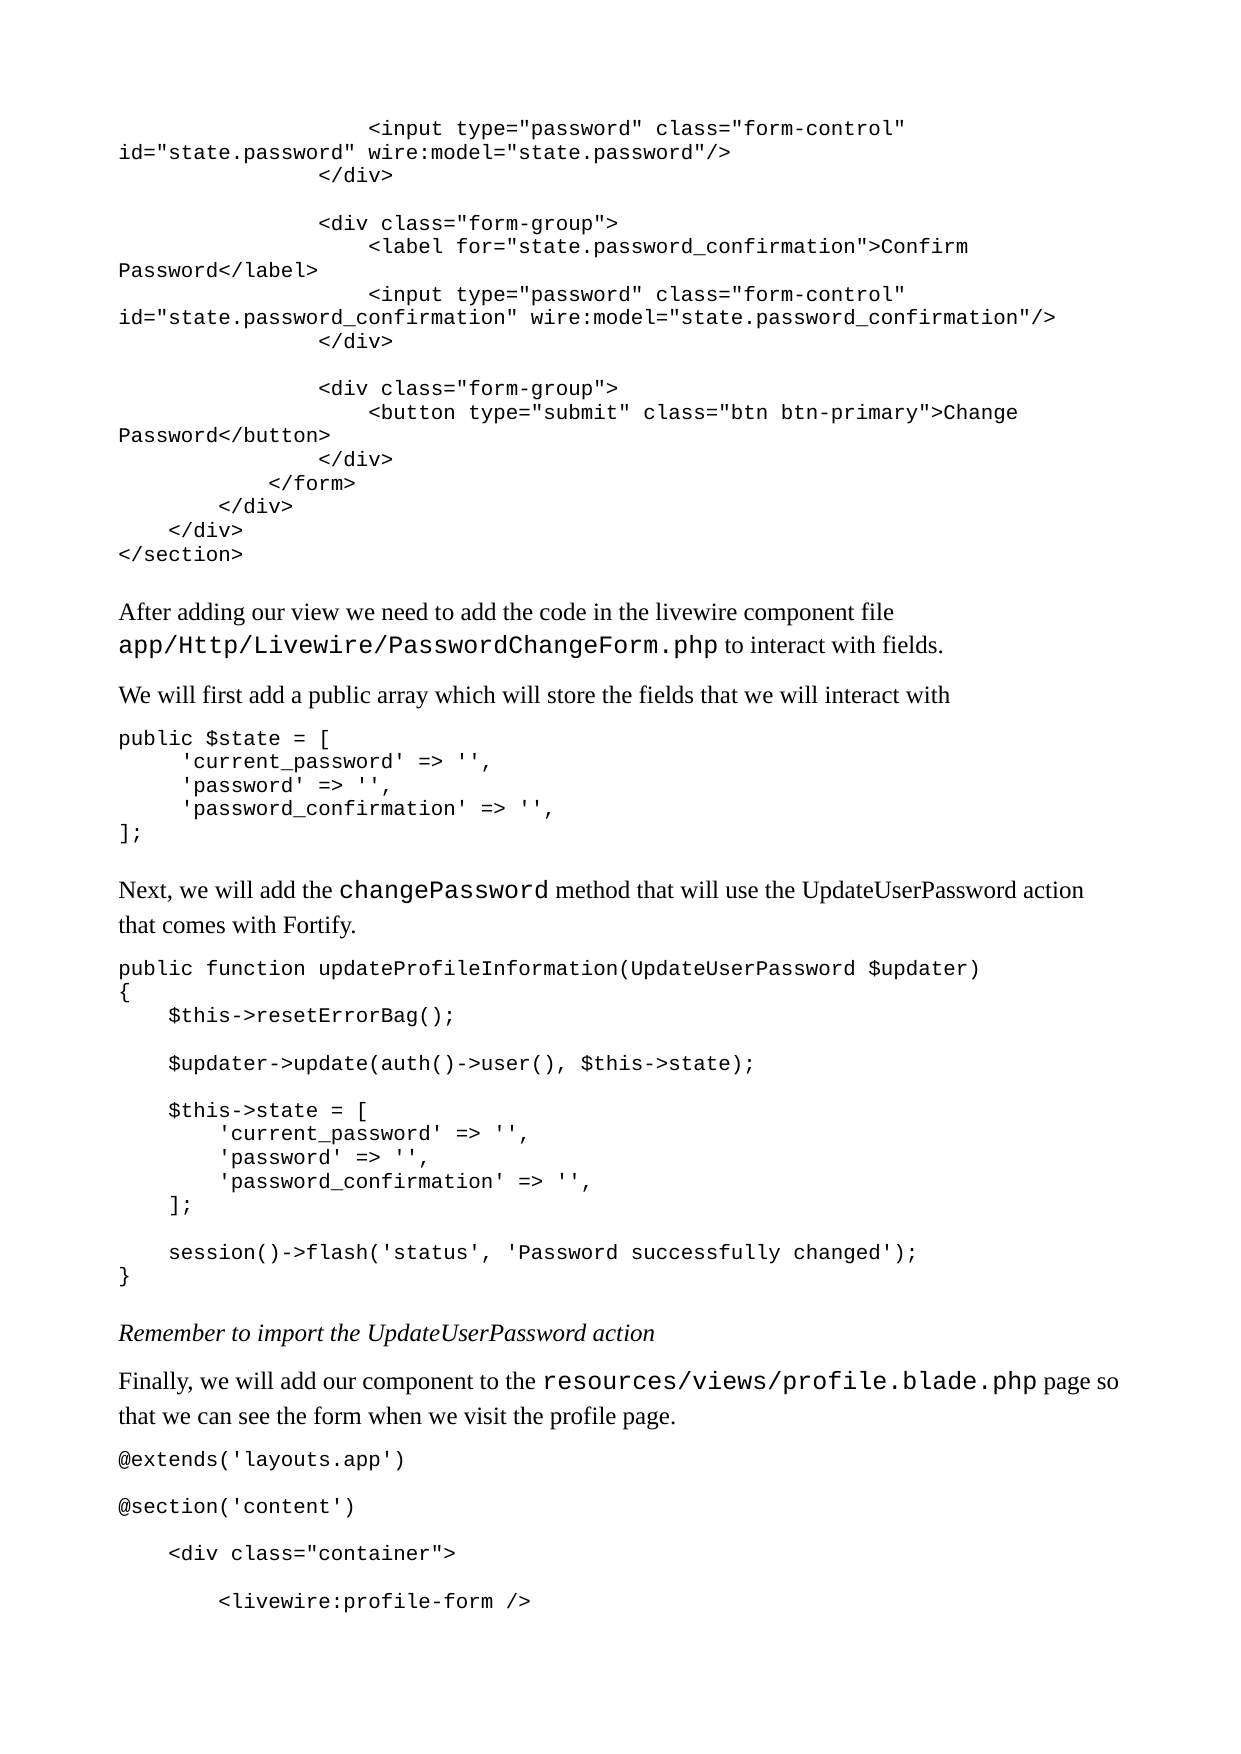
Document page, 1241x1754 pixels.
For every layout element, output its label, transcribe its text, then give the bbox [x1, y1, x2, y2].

text <livewire:profile-form /> [118, 1591, 1122, 1614]
text 'password_confirmation' => '', [118, 798, 1122, 822]
text <div class="form-group"> [118, 213, 1122, 236]
text public $state = [ [118, 727, 1122, 751]
text ]; [118, 1194, 1122, 1218]
text Remember to import the UpdateUserPassword action [118, 1318, 1122, 1347]
text </div> [118, 165, 1122, 189]
text 'password' => '', [118, 1147, 1122, 1171]
text $this->resetErrorBag(); [118, 1005, 1122, 1029]
text Next, we will add the changePassword method that will use the UpdateUserPassword action that comes with Fortify. [118, 875, 1122, 939]
text <input type="password" class="form-control" id="state.password" wire:model="state.password"/> [118, 118, 1122, 165]
text Finally, we will add our component to the resources/views/profile.blade.php page so that we can see the form when we visit the profile page. [118, 1366, 1122, 1430]
text ]; [118, 822, 1122, 846]
text <div class="form-group"> [118, 378, 1122, 402]
text </div> [118, 496, 1122, 520]
text </div> [118, 520, 1122, 544]
text } [118, 1265, 1122, 1289]
text <input type="password" class="form-control" id="state.password_confirmation" wire:model="state.password_confirmation"/> [118, 284, 1122, 331]
text session()->flash('status', 'Password successfully changed'); [118, 1242, 1122, 1265]
text </section> [118, 544, 1122, 567]
text 'current_password' => '', [118, 751, 1122, 775]
text </div> [118, 331, 1122, 354]
text public function updateProfileInformation(UpdateUserPassword $updater) [118, 958, 1122, 982]
text <button type="submit" class="btn btn-primary">Change Password</button> [118, 402, 1122, 449]
text { [118, 982, 1122, 1005]
text <label for="state.password_confirmation">Confirm Password</label> [118, 236, 1122, 284]
text 'password' => '', [118, 775, 1122, 798]
text After adding our view we need to add the code in the livewire component file app/Http/Livewire/PasswordChangeForm.php to interact with fields. [118, 597, 1122, 661]
text </div> [118, 449, 1122, 473]
text 'password_confirmation' => '', [118, 1171, 1122, 1194]
text <div class="container"> [118, 1543, 1122, 1567]
text We will first add a public array which will store the fields that we will interact with [118, 680, 1122, 709]
text @extends('layouts.app') [118, 1449, 1122, 1472]
text </form> [118, 473, 1122, 496]
text @section('content') [118, 1496, 1122, 1520]
text 'current_password' => '', [118, 1123, 1122, 1147]
text $updater->update(auth()->user(), $this->state); [118, 1052, 1122, 1076]
text $this->state = [ [118, 1100, 1122, 1123]
